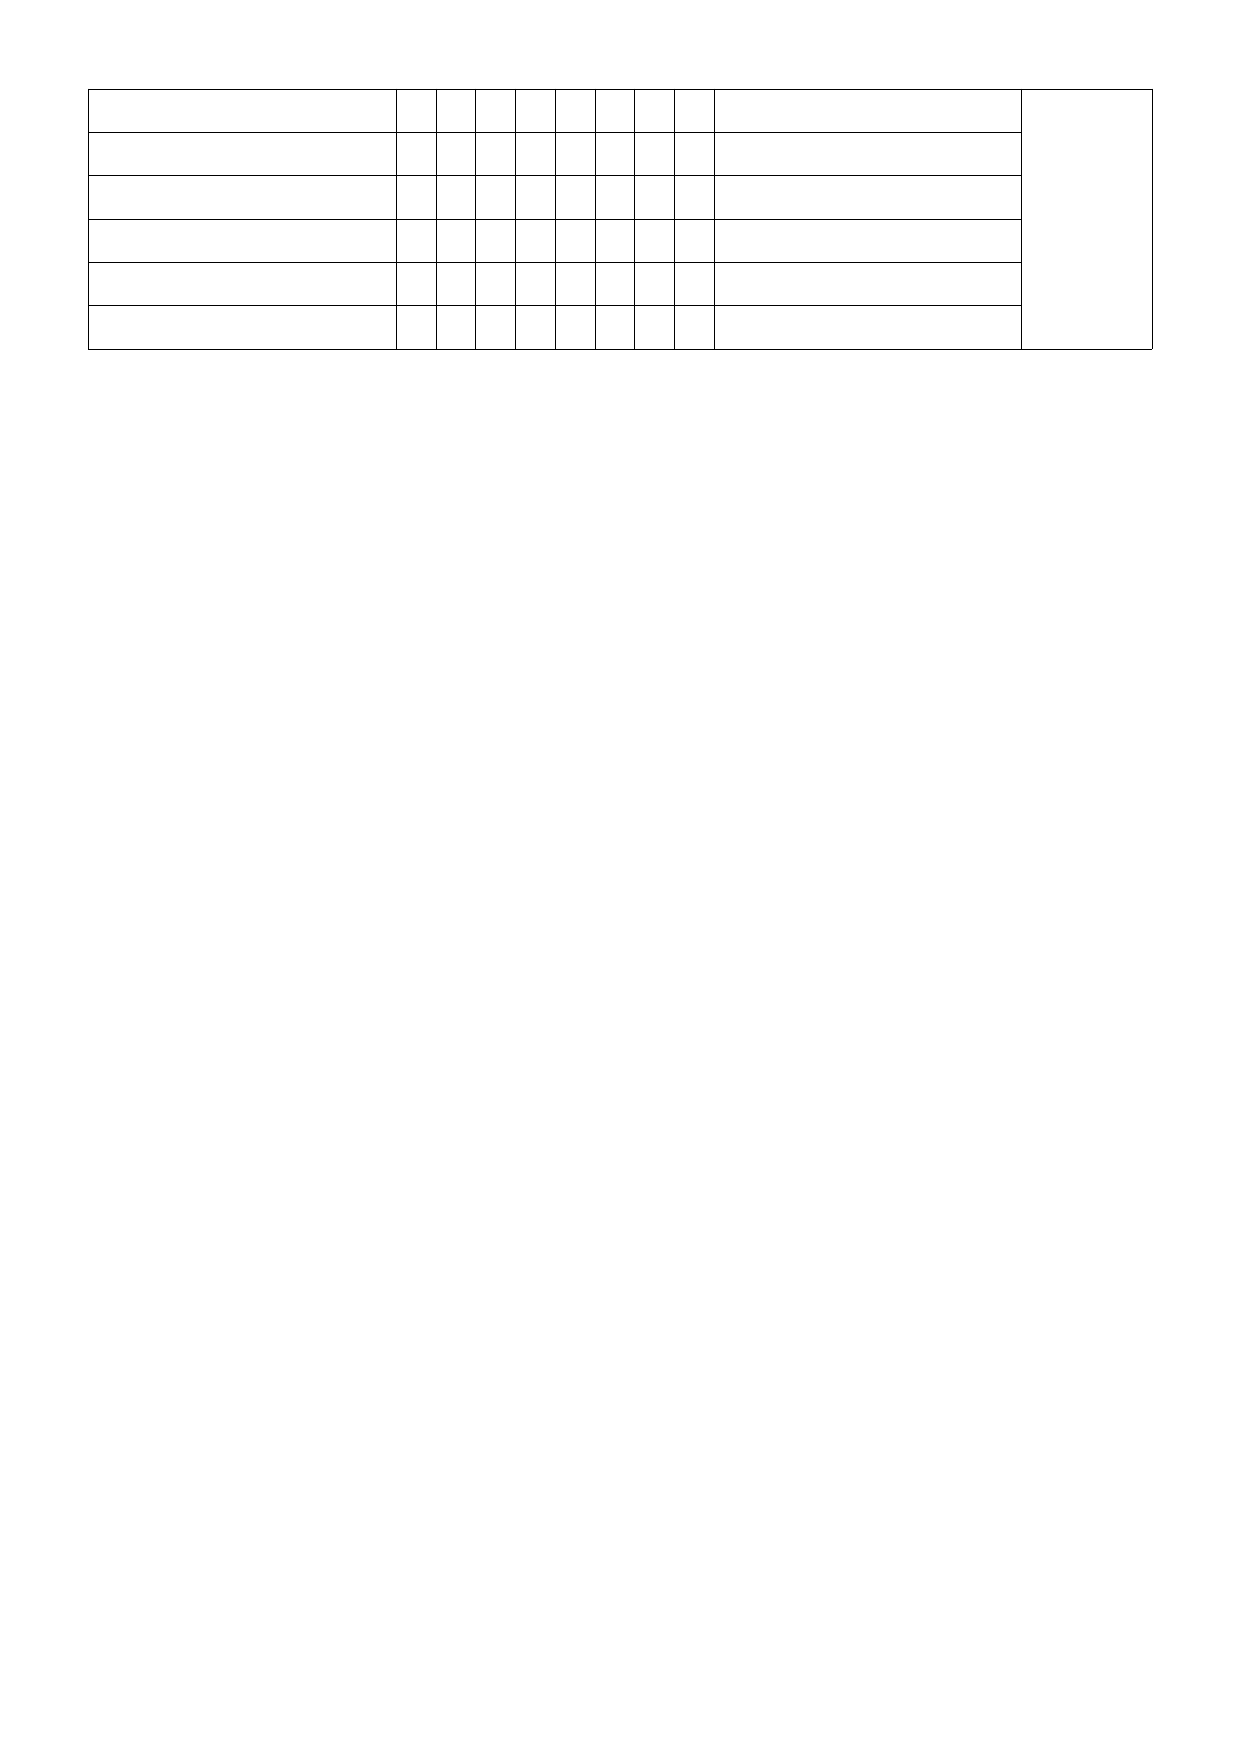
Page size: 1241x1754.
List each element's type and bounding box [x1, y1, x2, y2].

table_cell [437, 133, 475, 175]
table_cell [556, 263, 595, 305]
table_cell [437, 220, 475, 262]
table_cell [556, 90, 595, 132]
table_cell [635, 176, 674, 218]
table_cell [89, 133, 396, 175]
table_cell [635, 220, 674, 262]
table_cell [596, 90, 634, 132]
table_cell [437, 176, 475, 218]
table_cell [675, 263, 714, 305]
table_cell [397, 263, 436, 305]
table_cell [596, 133, 634, 175]
table_cell [89, 220, 396, 262]
table_cell [476, 306, 515, 348]
table_cell [476, 90, 515, 132]
table_cell [397, 306, 436, 348]
table_cell [476, 263, 515, 305]
table_cell [516, 263, 555, 305]
table_cell [397, 90, 436, 132]
table_cell [476, 133, 515, 175]
table_cell [89, 263, 396, 305]
table_cell [397, 176, 436, 218]
table_cell [556, 306, 595, 348]
table_cell [89, 306, 396, 348]
table_cell [715, 90, 1021, 132]
table_cell [556, 176, 595, 218]
table_cell [635, 263, 674, 305]
table_cell [89, 90, 396, 132]
table_cell [516, 90, 555, 132]
table_cell [715, 220, 1021, 262]
table_cell [635, 133, 674, 175]
table_cell [715, 133, 1021, 175]
table_cell [556, 133, 595, 175]
table_cell [437, 306, 475, 348]
table_cell [675, 133, 714, 175]
table_cell [715, 263, 1021, 305]
table_cell [596, 176, 634, 218]
table_cell [596, 263, 634, 305]
table_cell [437, 263, 475, 305]
table_cell [516, 133, 555, 175]
table_cell [476, 220, 515, 262]
table_cell [1022, 90, 1152, 348]
table_cell [715, 176, 1021, 218]
table_cell [516, 306, 555, 348]
table_cell [437, 90, 475, 132]
table_cell [675, 306, 714, 348]
table_cell [556, 220, 595, 262]
table_cell [675, 176, 714, 218]
table_cell [675, 90, 714, 132]
table_cell [476, 176, 515, 218]
table_cell [89, 176, 396, 218]
table_cell [516, 220, 555, 262]
table_cell [635, 90, 674, 132]
table_cell [675, 220, 714, 262]
table_cell [635, 306, 674, 348]
table_cell [516, 176, 555, 218]
table_cell [715, 306, 1021, 348]
table_cell [596, 220, 634, 262]
table_cell [596, 306, 634, 348]
table_cell [397, 220, 436, 262]
table_cell [397, 133, 436, 175]
